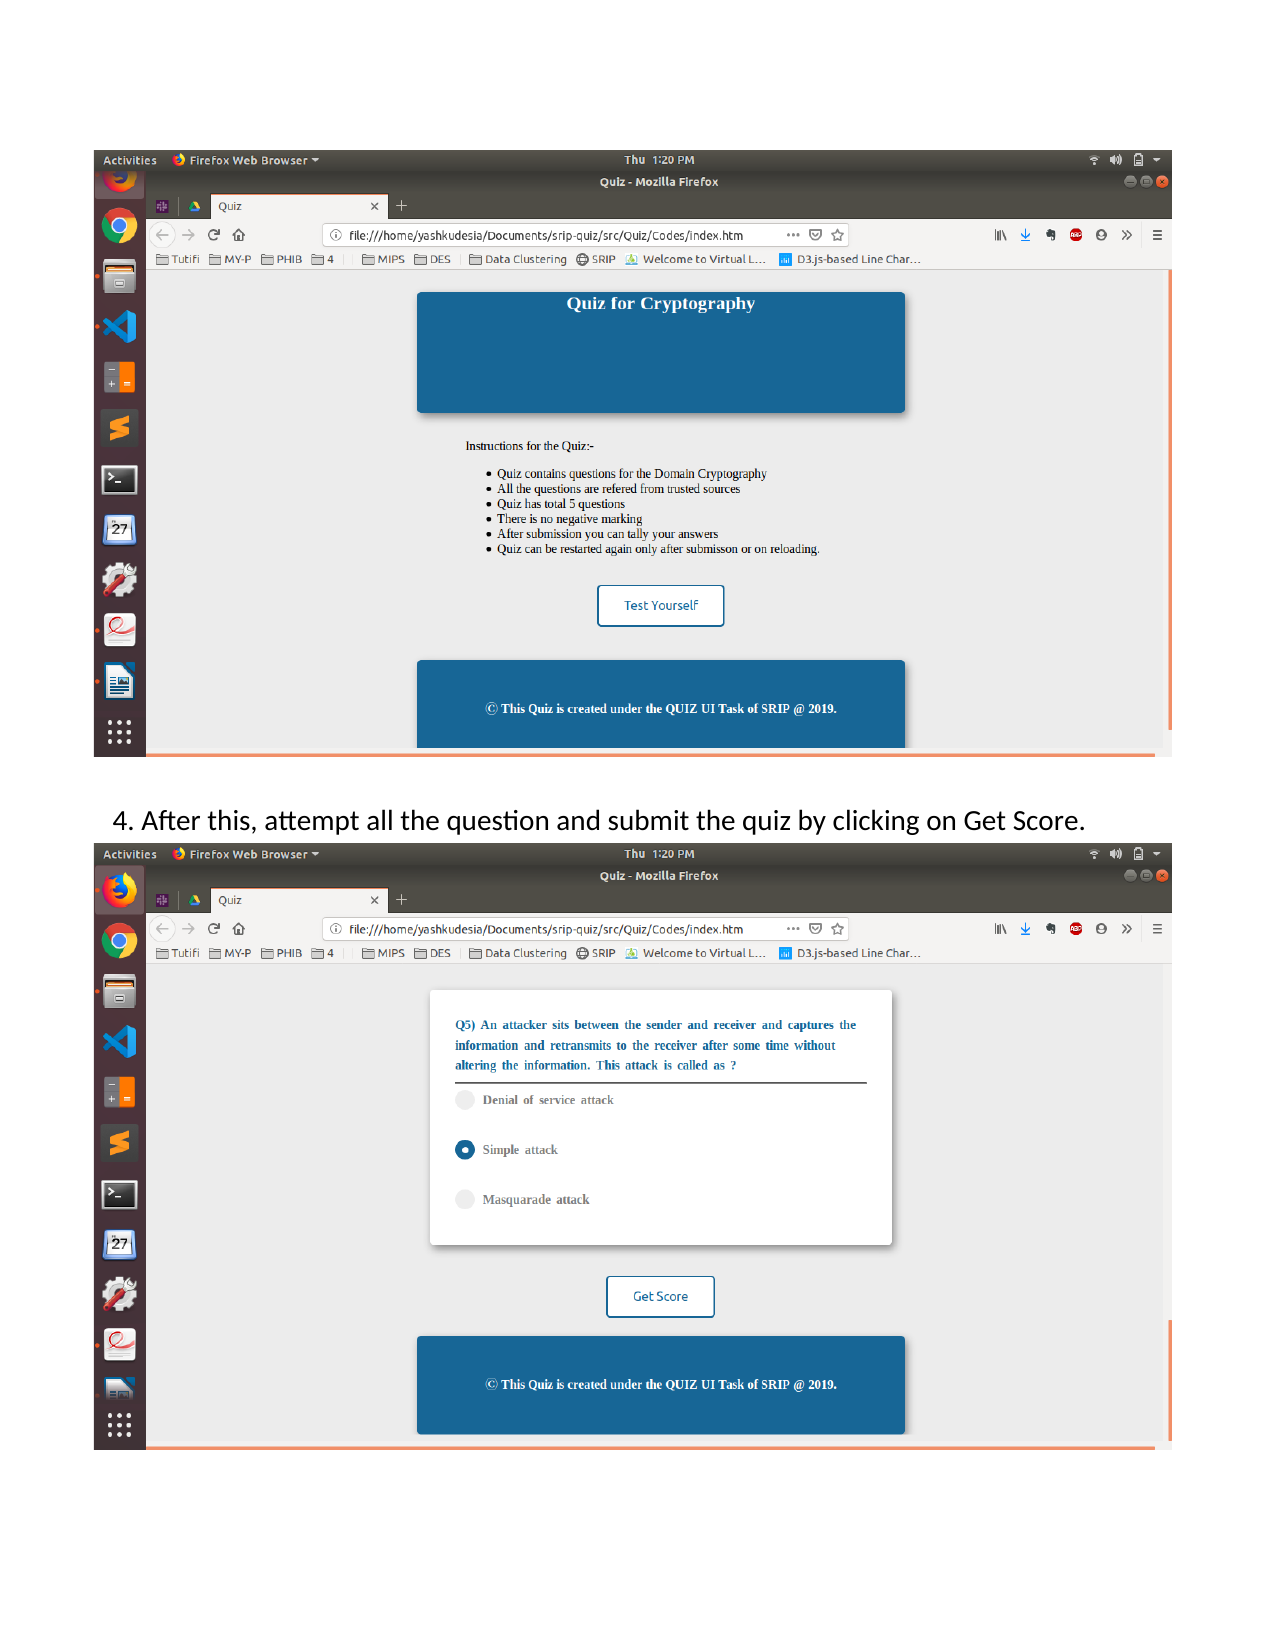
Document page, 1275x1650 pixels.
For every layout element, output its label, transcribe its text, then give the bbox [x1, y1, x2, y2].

picture [93, 150, 1172, 757]
picture [93, 843, 1172, 1450]
text 4. After this, attempt all the question and submit the quiz by clicking on Get Score. [112, 802, 1191, 838]
